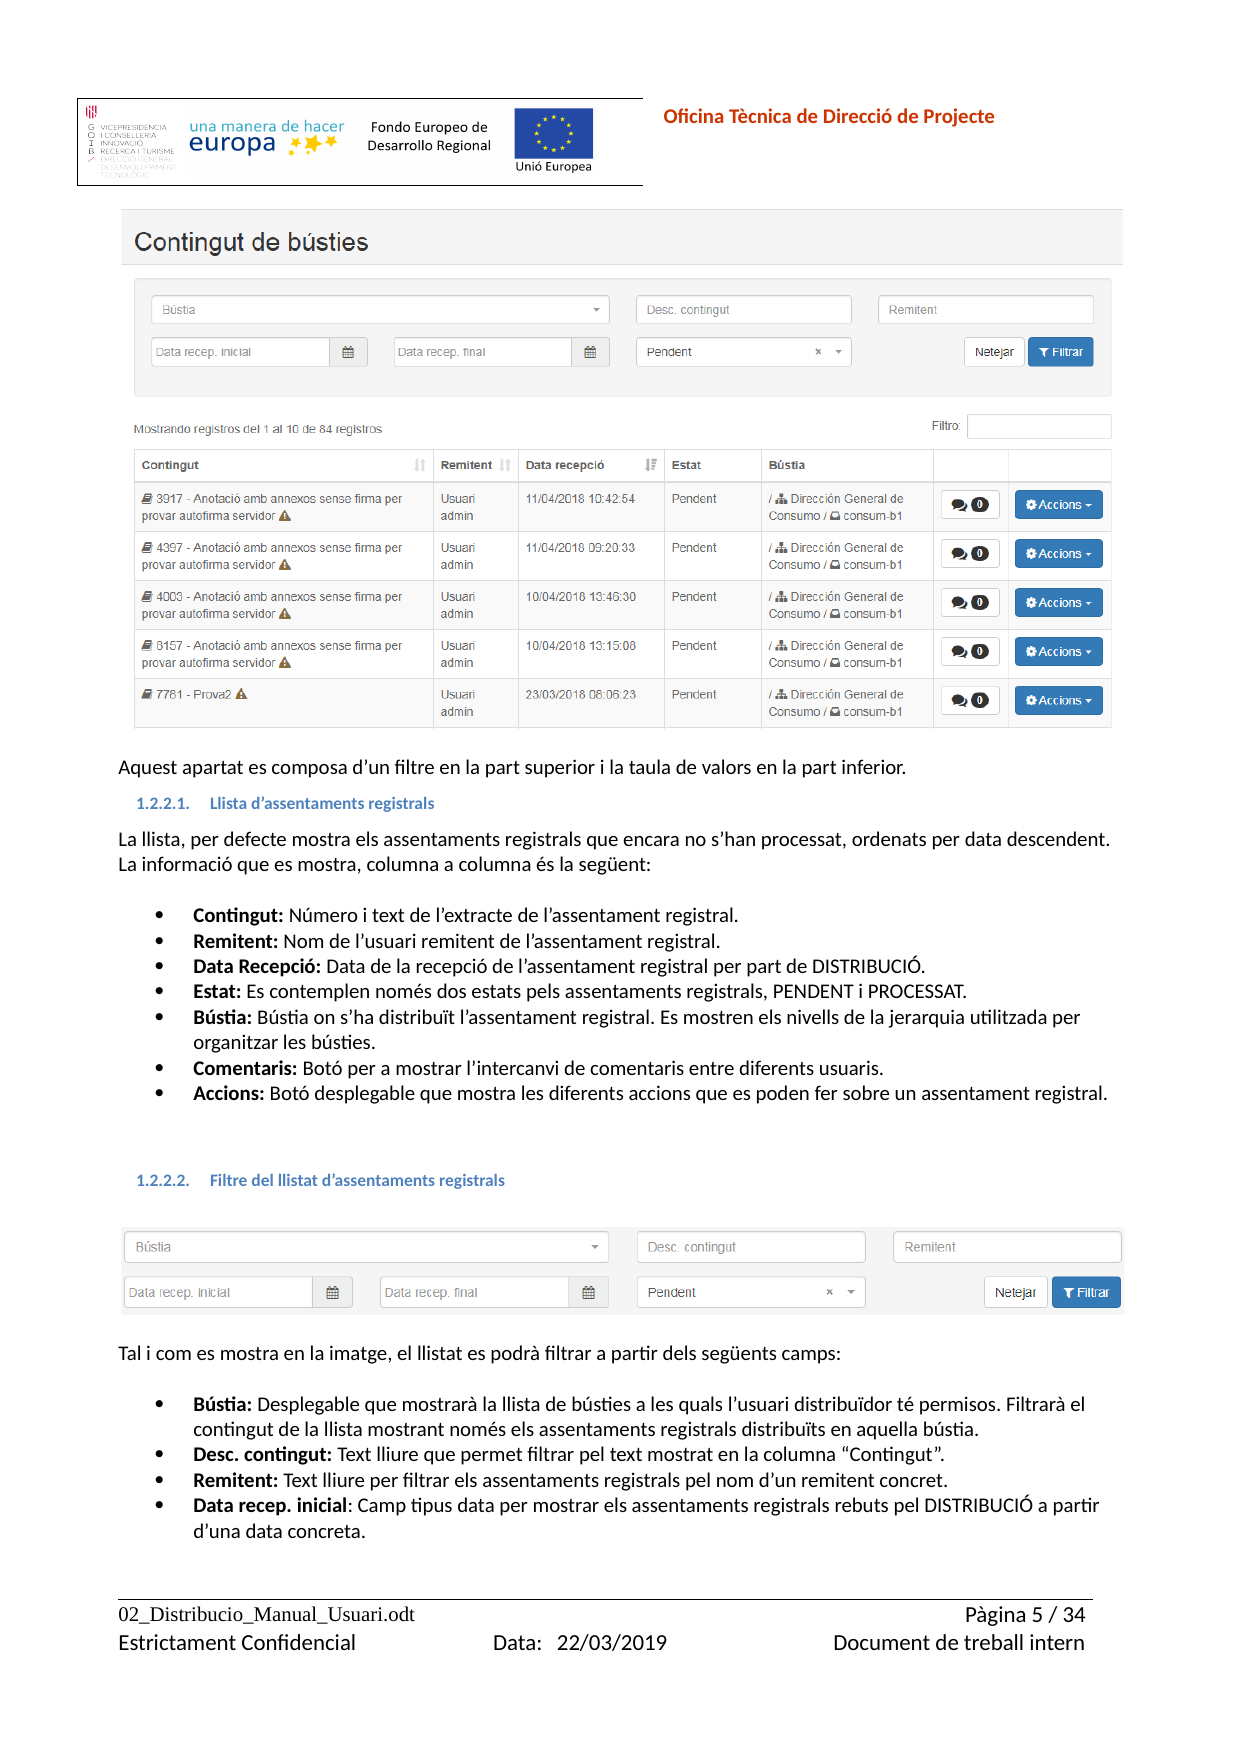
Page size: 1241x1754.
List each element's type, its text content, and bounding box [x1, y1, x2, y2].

list Desc. contingut: Text lliure que permet filtrar pel text mostrat en la columna “Contingut”. [156, 1442, 1122, 1467]
list Contingut: Número i text de l’extracte de l’assentament registral. [156, 902, 1122, 928]
subtitle Llista d’assentaments registrals [136, 792, 1122, 814]
picture [187, 103, 599, 180]
list Remitent: Text lliure per filtrar els assentaments registrals pel nom d’un remitent concret. [156, 1467, 1122, 1492]
picture [121, 1227, 1125, 1315]
text Tal i com es mostra en la imatge, el llistat es podrà filtrar a partir dels següents camps: [118, 1340, 1122, 1365]
list Bústia: Bústia on s’ha distribuït l’assentament registral. Es mostren els nivells de la jerarquia utilitzada per organitzar les bústies. [156, 1004, 1122, 1055]
list Comentaris: Botó per a mostrar l’intercanvi de comentaris entre diferents usuaris. [156, 1055, 1122, 1080]
list Estat: Es contemplen només dos estats pels assentaments registrals, PENDENT i PROCESSAT. [156, 979, 1122, 1004]
subtitle Filtre del llistat d’assentaments registrals [136, 1169, 1122, 1190]
text La llista, per defecte mostra els assentaments registrals que encara no s’han processat, ordenats per data descendent. La informació que es mostra, columna a columna és la següent: [118, 826, 1122, 877]
text Aquest apartat es composa d’un filtre en la part superior i la taula de valors en la part inferior. [118, 754, 1122, 780]
list Accions: Botó desplegable que mostra les diferents accions que es poden fer sobre un assentament registral. [156, 1080, 1122, 1106]
list Data recep. inicial: Camp tipus data per mostrar els assentaments registrals rebuts pel DISTRIBUCIÓ a partir d’una data concreta. [156, 1492, 1122, 1543]
list Data Recepció: Data de la recepció de l’assentament registral per part de DISTRIBUCIÓ. [156, 953, 1122, 979]
list Remitent: Nom de l’usuari remitent de l’assentament registral. [156, 928, 1122, 953]
picture [82, 103, 181, 180]
list Bústia: Desplegable que mostrarà la llista de bústies a les quals l’usuari distribuïdor té permisos. Filtrarà el contingut de la llista mostrant només els assentaments registrals distribuïts en aquella bústia. [156, 1391, 1122, 1442]
picture [121, 209, 1124, 729]
